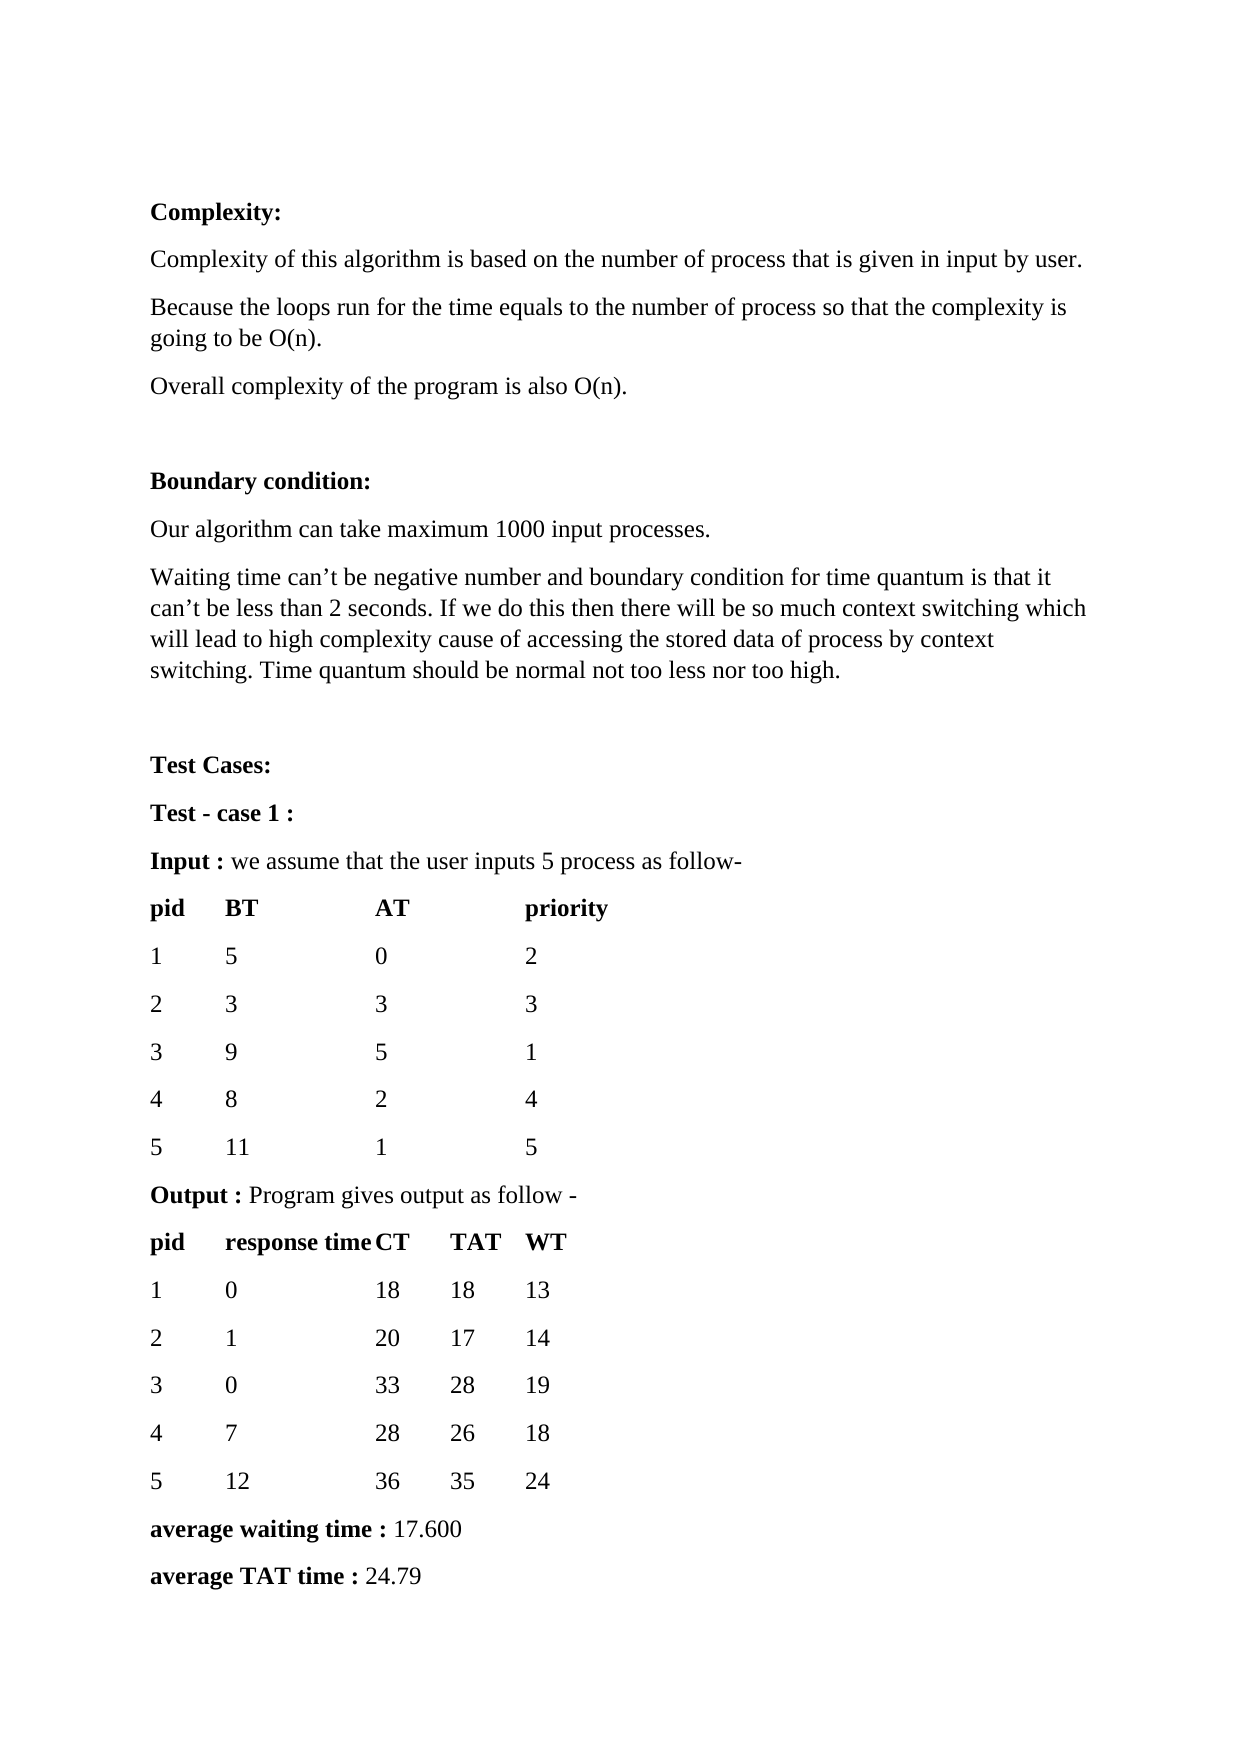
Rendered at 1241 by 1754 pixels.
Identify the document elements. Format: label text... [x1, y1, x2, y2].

text pid BT AT priority [150, 893, 1090, 922]
text Overall complexity of the program is also O(n). [150, 371, 1090, 400]
text 5 11 1 5 [150, 1132, 1090, 1161]
text Our algorithm can take maximum 1000 input processes. [150, 514, 1090, 543]
text Test - case 1 : [150, 798, 1090, 827]
text 4 7 28 26 18 [150, 1418, 1090, 1447]
text average TAT time : 24.79 [150, 1561, 1090, 1590]
text 2 1 20 17 14 [150, 1323, 1090, 1352]
text 1 5 0 2 [150, 941, 1090, 970]
text 1 0 18 18 13 [150, 1275, 1090, 1304]
text Output : Program gives output as follow - [150, 1180, 1090, 1208]
text 5 12 36 35 24 [150, 1466, 1090, 1495]
text Because the loops run for the time equals to the number of process so that the complexity is going to be O(n). [150, 292, 1090, 352]
text Complexity: [150, 197, 1090, 226]
text Complexity of this algorithm is based on the number of process that is given in input by user. [150, 244, 1090, 273]
text pid response time CT TAT WT [150, 1227, 1090, 1256]
text 3 9 5 1 [150, 1037, 1090, 1065]
text Boundary condition: [150, 466, 1090, 495]
text 2 3 3 3 [150, 989, 1090, 1018]
text Waiting time can’t be negative number and boundary condition for time quantum is that it can’t be less than 2 seconds. If we do this then there will be so much context switching which will lead to high complexity cause of accessing the stored data of process by context switching. Time quantum should be normal not too less nor too high. [150, 562, 1090, 684]
text Input : we assume that the user inputs 5 process as follow- [150, 846, 1090, 874]
text 3 0 33 28 19 [150, 1371, 1090, 1399]
text average waiting time : 17.600 [150, 1514, 1090, 1542]
text Test Cases: [150, 750, 1090, 779]
text 4 8 2 4 [150, 1084, 1090, 1113]
